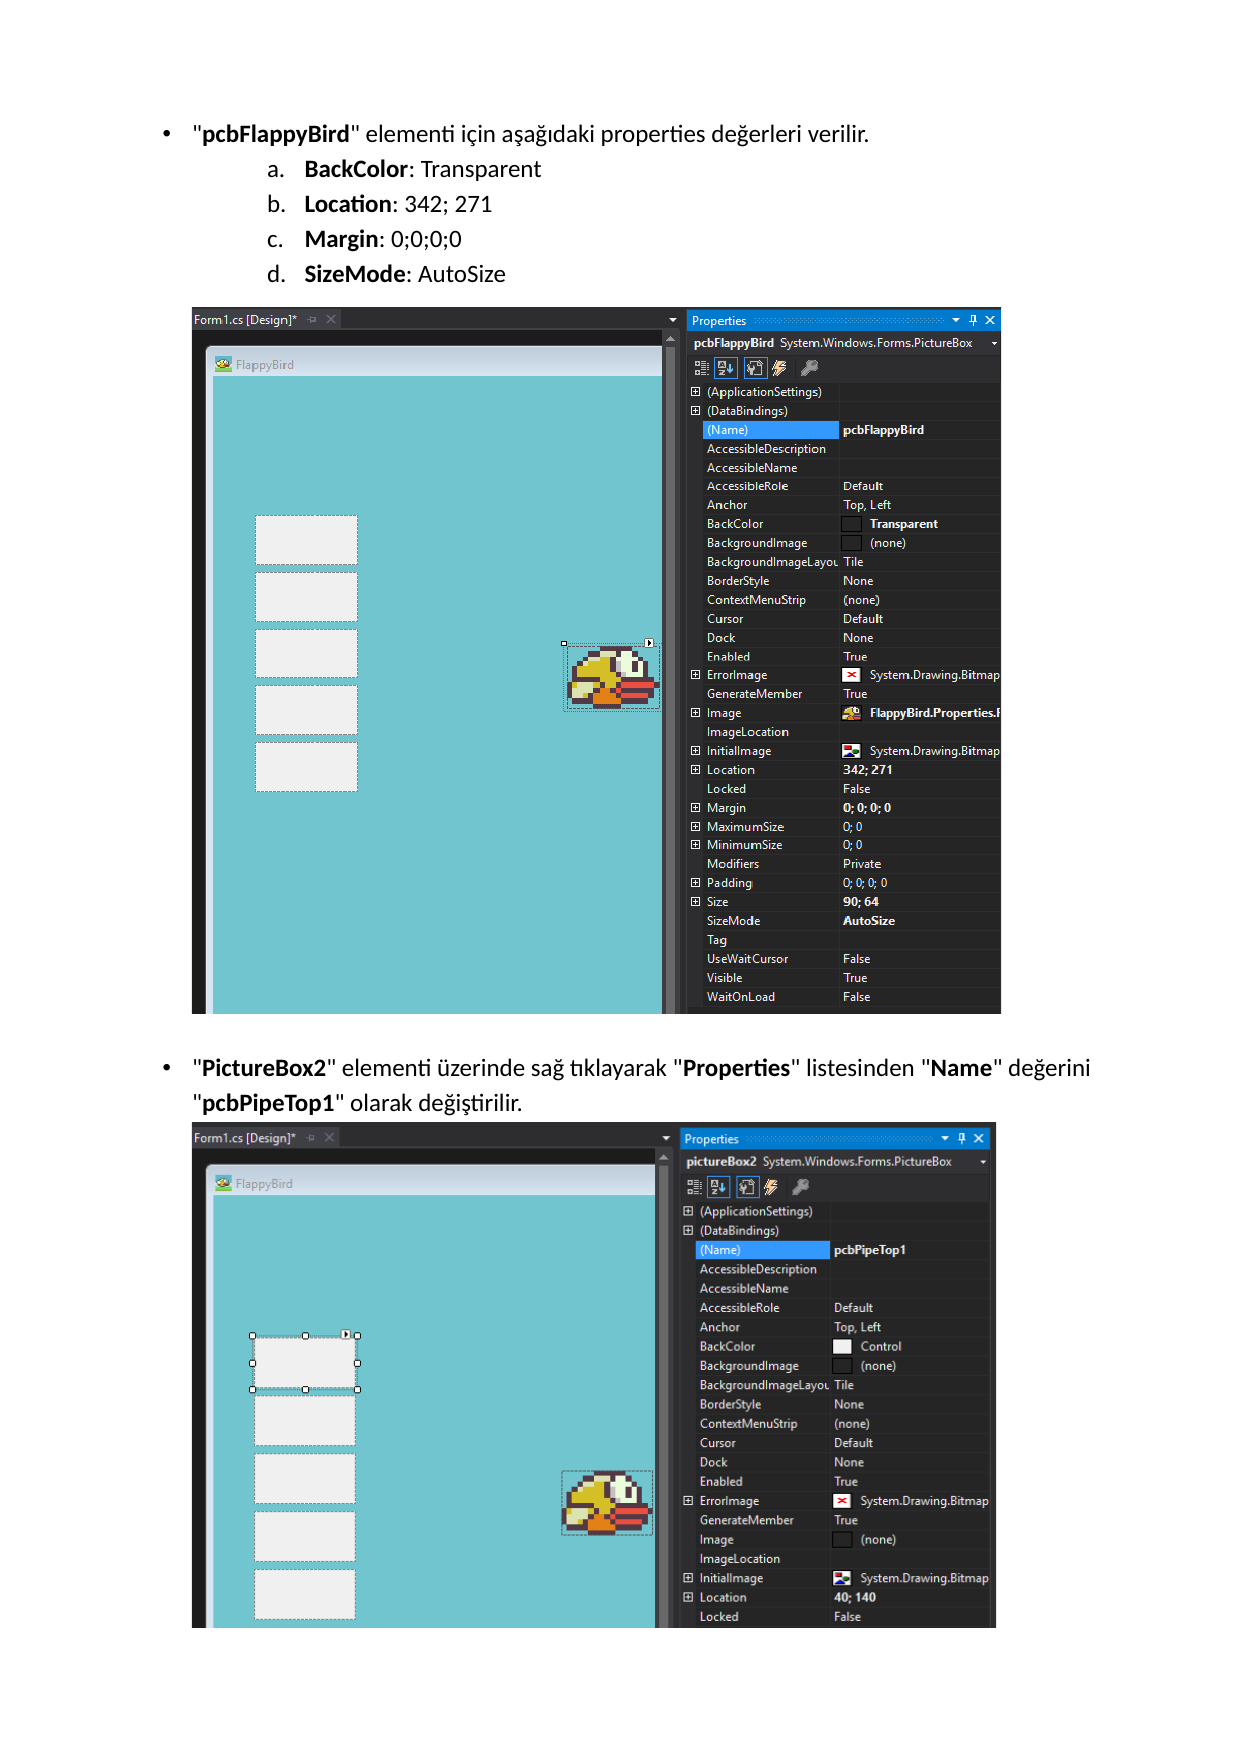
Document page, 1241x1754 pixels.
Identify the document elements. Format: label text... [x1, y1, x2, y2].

picture [191, 307, 1002, 1014]
list Location: 342; 271 [267, 188, 1122, 219]
list Margin: 0;0;0;0 [267, 223, 1122, 254]
list SizeMode: AutoSize [267, 258, 1122, 289]
list BackColor: Transparent [267, 153, 1122, 184]
list "pcbFlappyBird" elementi için aşağıdaki properties değerleri verilir. [162, 118, 1122, 149]
list "PictureBox2" elementi üzerinde sağ tıklayarak "Properties" listesinden "Name" değerini "pcbPipeTop1" olarak değiştirilir. [162, 1053, 1122, 1118]
picture [191, 1122, 997, 1628]
